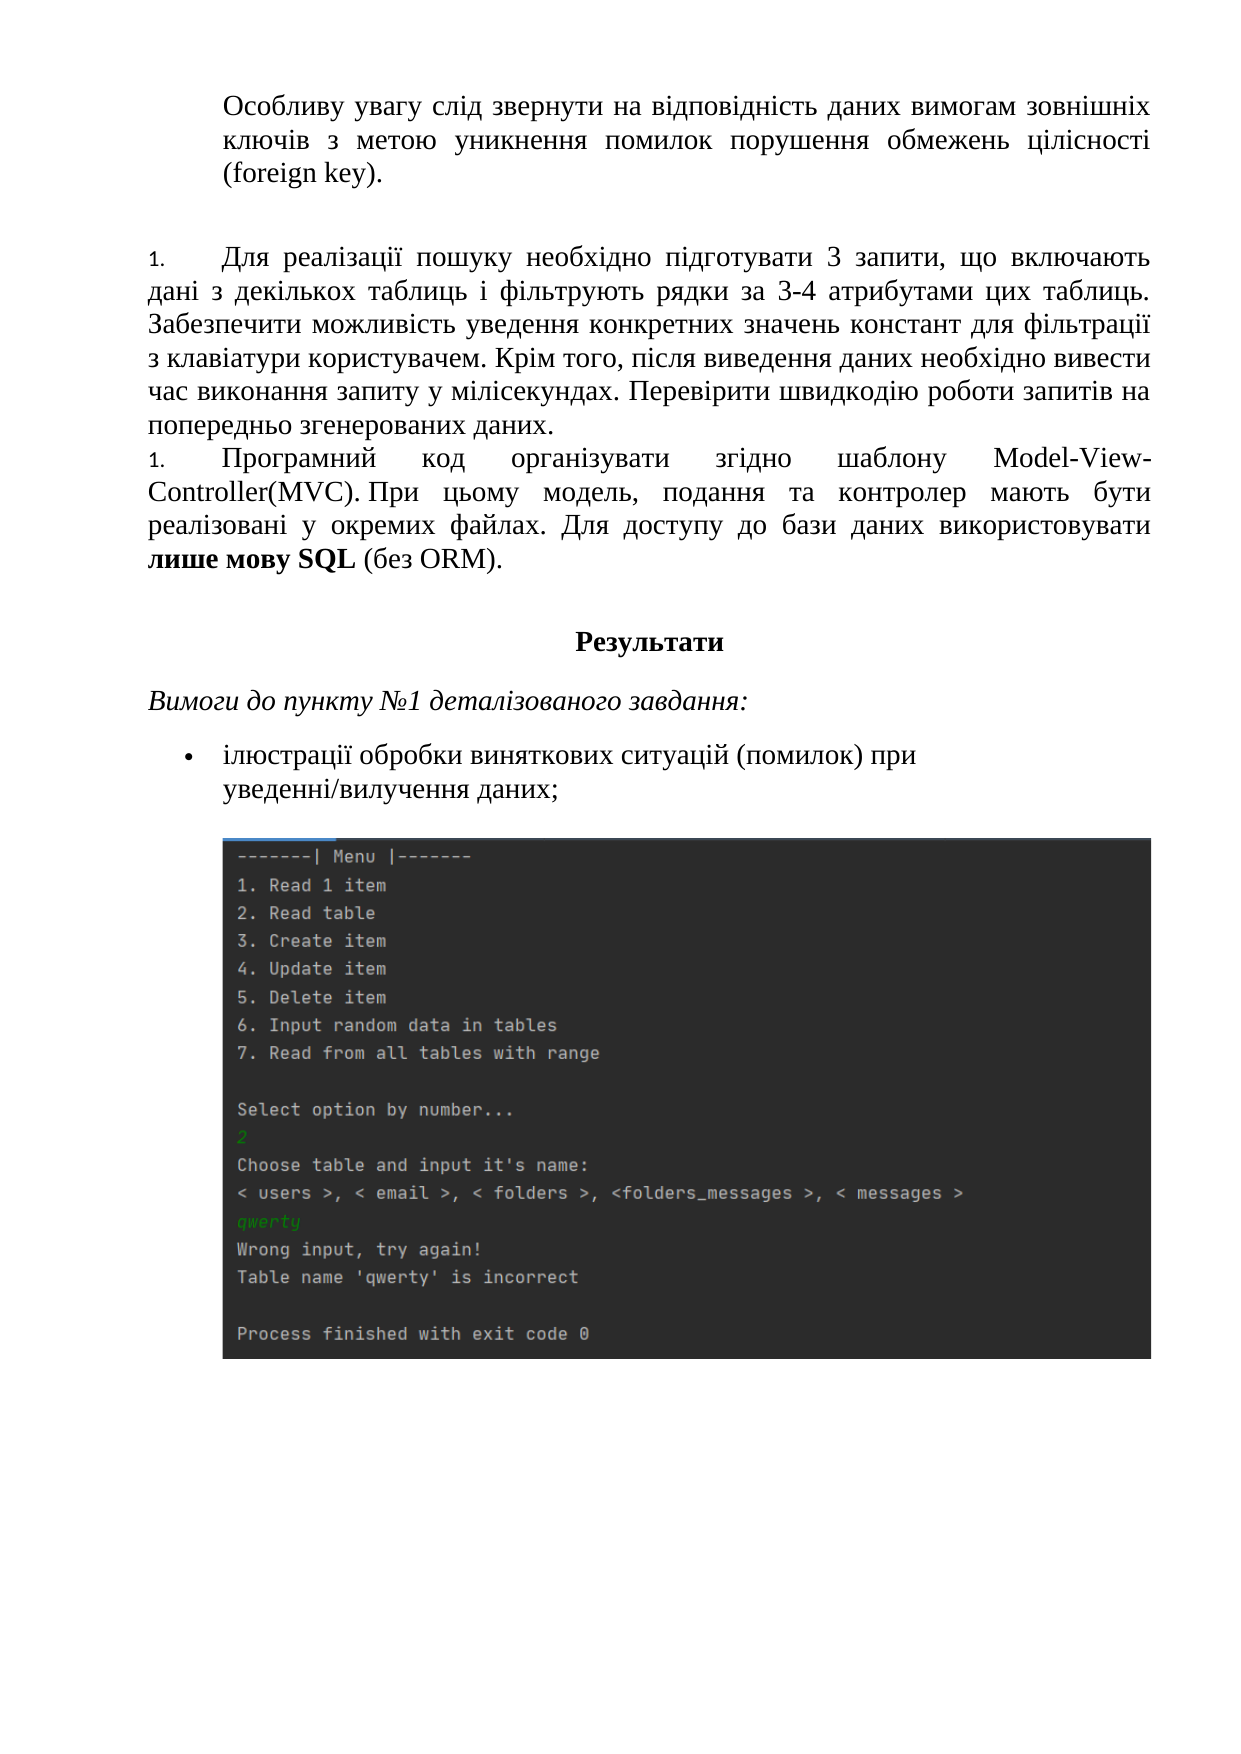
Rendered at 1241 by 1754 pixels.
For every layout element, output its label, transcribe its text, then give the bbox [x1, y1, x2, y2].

list Для реалізації пошуку необхідно підготувати 3 запити, що включають дані з декількох таблиць і фільтрують рядки за 3-4 атрибутами цих таблиць. Забезпечити можливість уведення конкретних значень констант для фільтрації з клавіатури користувачем. Крім того, після виведення даних необхідно вивести час виконання запиту у мілісекундах. Перевірити швидкодію роботи запитів на попередньо згенерованих даних. [148, 239, 1152, 440]
list Програмний код організувати згідно шаблону Model-View-Controller(MVC). При цьому модель, подання та контролер мають бути реалізовані у окремих файлах. Для доступу до бази даних використовувати лише мову SQL (без ORM). [148, 440, 1152, 574]
text Особливу увагу слід звернути на відповідність даних вимогам зовнішніх ключів з метою уникнення помилок порушення обмежень цілісності (foreign key). [223, 88, 1152, 189]
text Результати [148, 624, 1152, 658]
text Вимоги до пункту №1 деталізованого завдання: [148, 683, 1152, 717]
list ілюстрації обробки виняткових ситуацій (помилок) при уведенні/вилучення даних; [185, 737, 1152, 804]
